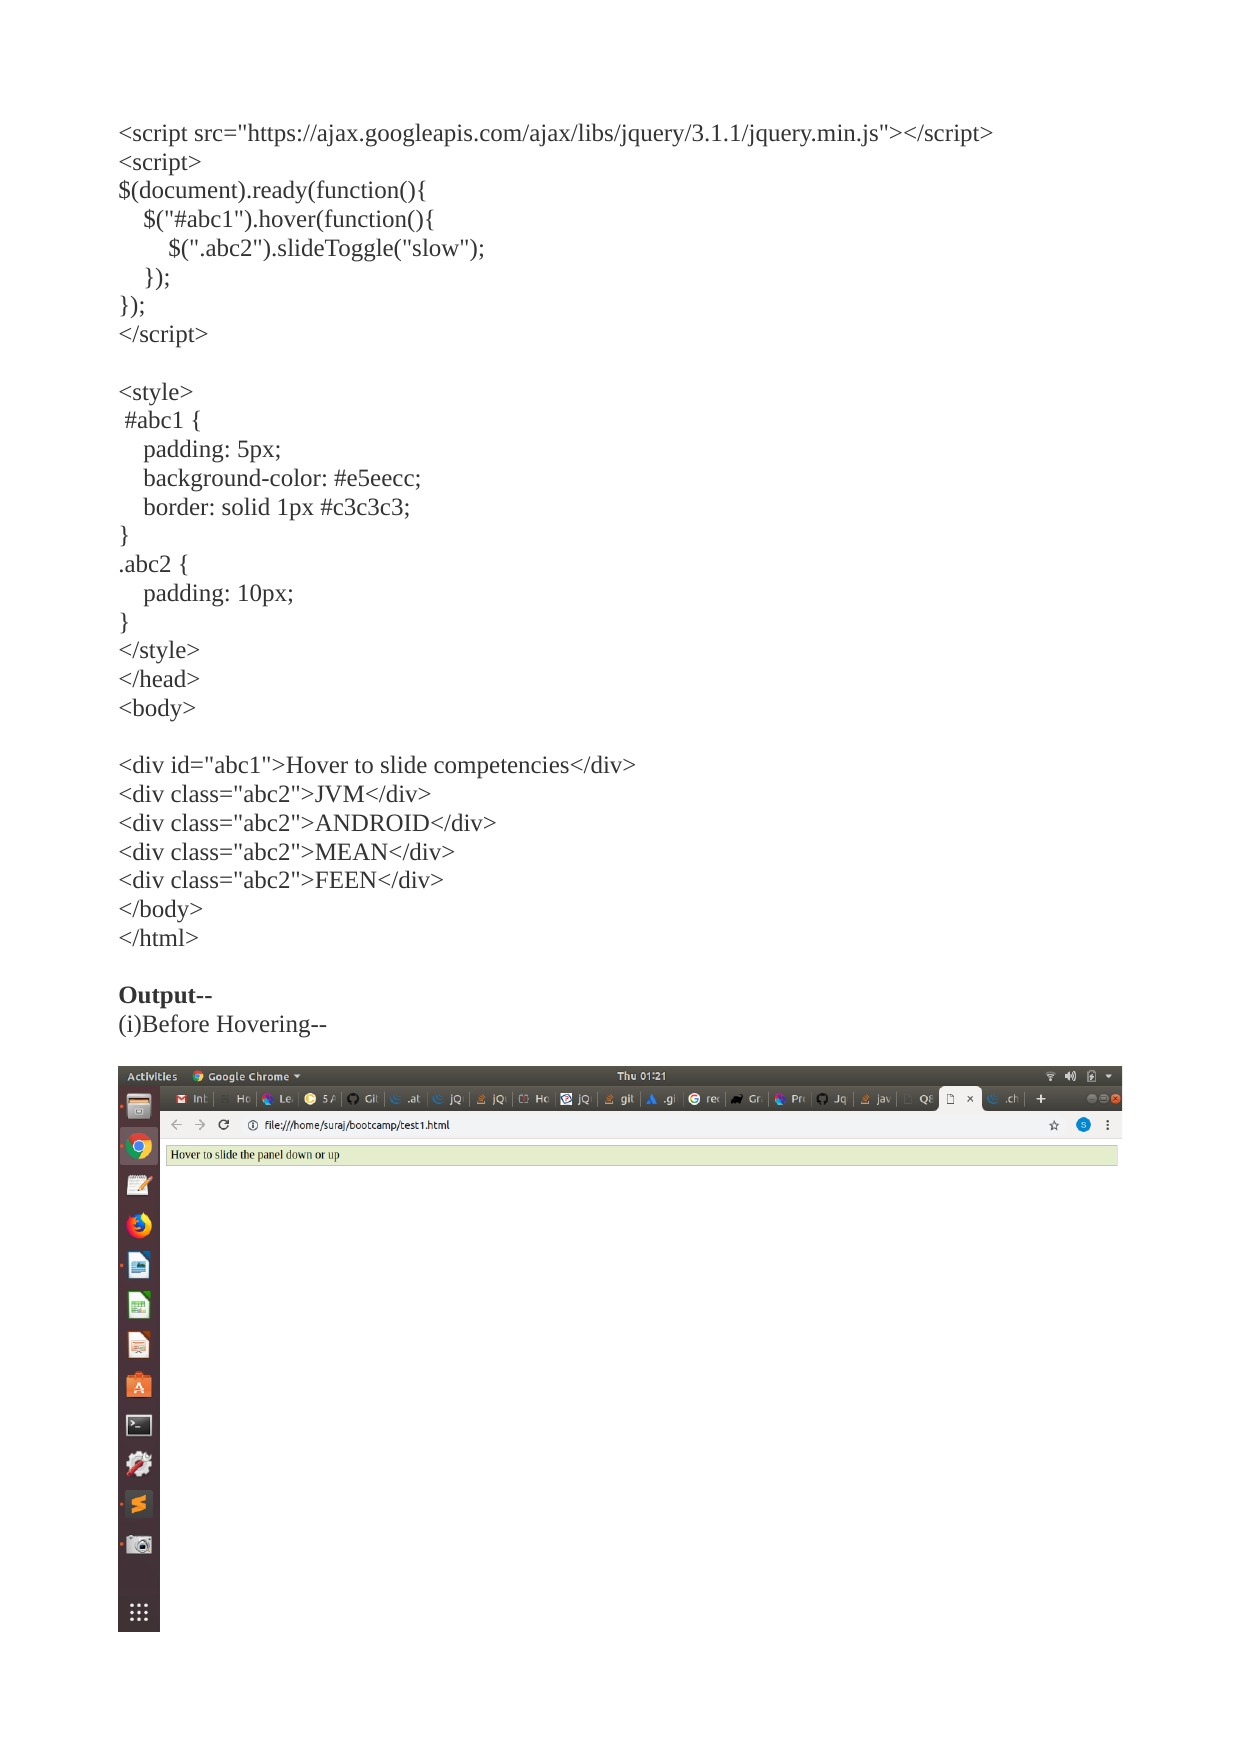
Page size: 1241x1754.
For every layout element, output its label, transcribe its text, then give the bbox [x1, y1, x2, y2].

text .abc2 { [118, 549, 1122, 578]
text background-color: #e5eecc; [118, 463, 1122, 492]
text <div id="abc1">Hover to slide competencies</div> [118, 751, 1122, 779]
text </html> [118, 923, 1122, 952]
text $(".abc2").slideToggle("slow"); [118, 233, 1122, 262]
text padding: 10px; [118, 578, 1122, 607]
text <script src="https://ajax.googleapis.com/ajax/libs/jquery/3.1.1/jquery.min.js"></script> [118, 118, 1122, 147]
text } [118, 607, 1122, 636]
text <style> [118, 377, 1122, 406]
text Output-- [118, 981, 1122, 1009]
text padding: 5px; [118, 434, 1122, 463]
text <div class="abc2">JVM</div> [118, 779, 1122, 808]
text #abc1 { [118, 406, 1122, 434]
text }); [118, 291, 1122, 319]
text <body> [118, 693, 1122, 722]
text </body> [118, 894, 1122, 923]
text </head> [118, 664, 1122, 693]
text } [118, 521, 1122, 549]
text $(document).ready(function(){ [118, 176, 1122, 204]
text <script> [118, 147, 1122, 176]
text border: solid 1px #c3c3c3; [118, 492, 1122, 521]
text }); [118, 262, 1122, 291]
text (i)Before Hovering-- [118, 1009, 1122, 1038]
text <div class="abc2">ANDROID</div> [118, 808, 1122, 837]
text <div class="abc2">MEAN</div> [118, 837, 1122, 866]
text </script> [118, 319, 1122, 348]
text <div class="abc2">FEEN</div> [118, 866, 1122, 894]
text $("#abc1").hover(function(){ [118, 204, 1122, 233]
text </style> [118, 636, 1122, 664]
picture [118, 1066, 1123, 1632]
